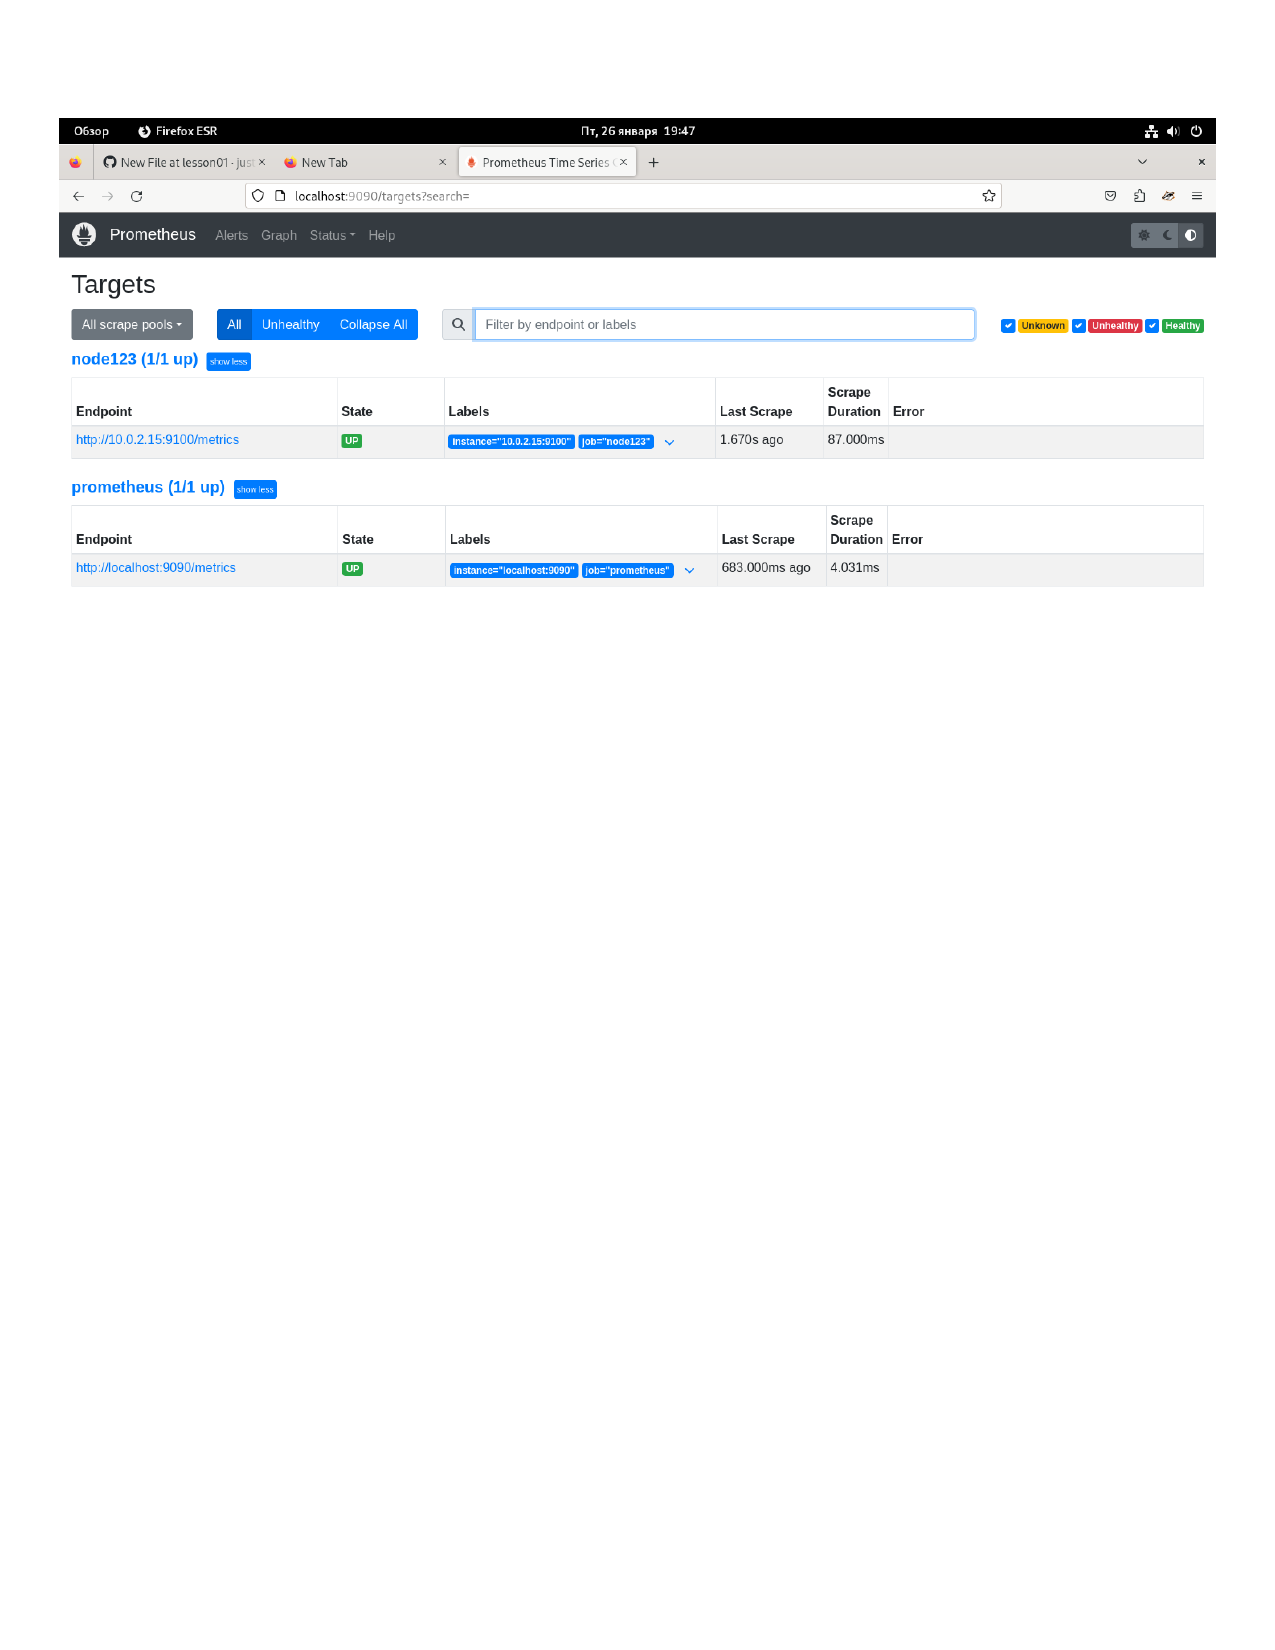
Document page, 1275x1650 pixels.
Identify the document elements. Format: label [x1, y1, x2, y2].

picture [59, 118, 1216, 842]
